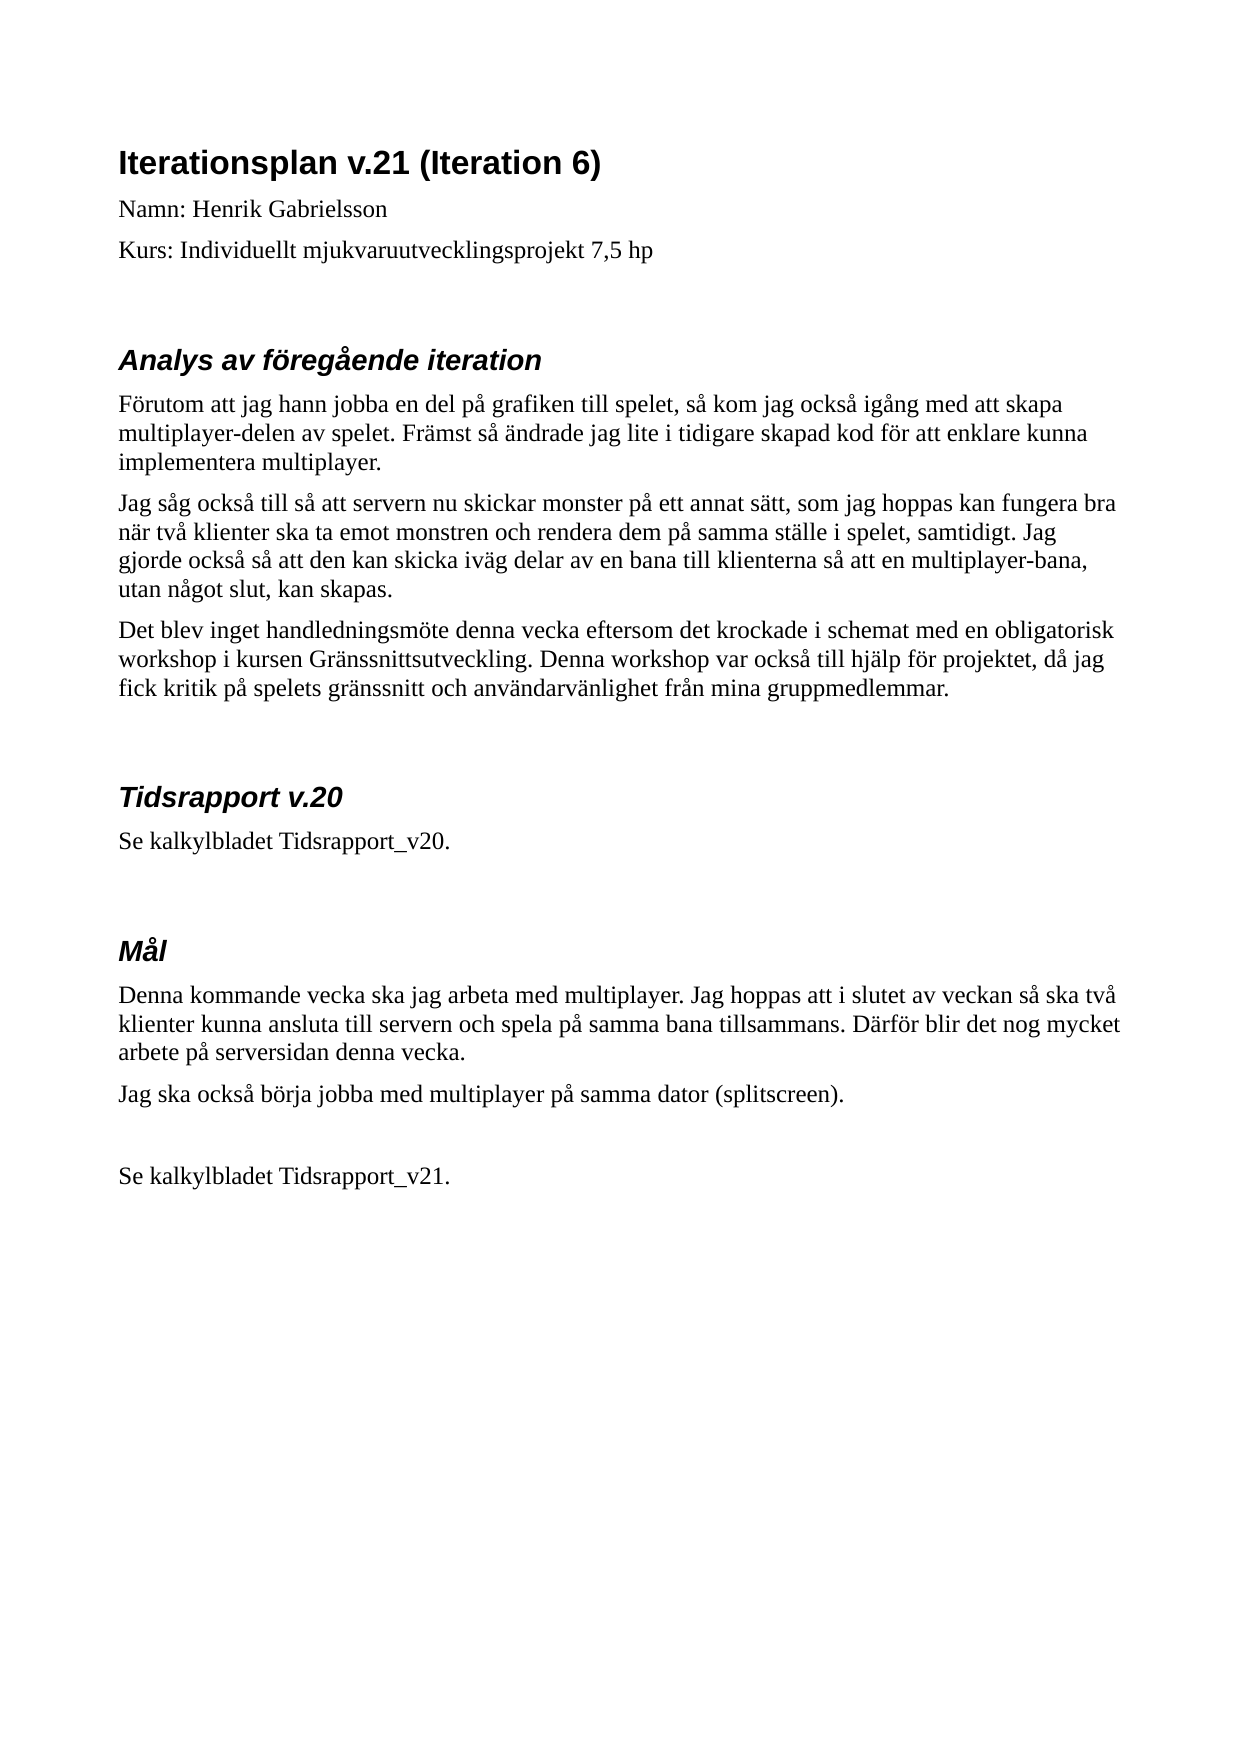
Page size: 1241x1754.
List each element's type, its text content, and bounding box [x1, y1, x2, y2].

text Namn: Henrik Gabrielsson [118, 194, 1122, 223]
subtitle Mål [118, 934, 1122, 967]
text Jag såg också till så att servern nu skickar monster på ett annat sätt, som jag hoppas kan fungera bra när två klienter ska ta emot monstren och rendera dem på samma ställe i spelet, samtidigt. Jag gjorde också så att den kan skicka iväg delar av en bana till klienterna så att en multiplayer-bana, utan något slut, kan skapas. [118, 488, 1122, 603]
text Se kalkylbladet Tidsrapport_v21. [118, 1161, 1122, 1190]
subtitle Tidsrapport v.20 [118, 780, 1122, 814]
subtitle Analys av föregående iteration [118, 343, 1122, 377]
text Jag ska också börja jobba med multiplayer på samma dator (splitscreen). [118, 1079, 1122, 1107]
text Kurs: Individuellt mjukvaruutvecklingsprojekt 7,5 hp [118, 236, 1122, 264]
subtitle Iterationsplan v.21 (Iteration 6) [118, 143, 1122, 182]
text Förutom att jag hann jobba en del på grafiken till spelet, så kom jag också igång med att skapa multiplayer-delen av spelet. Främst så ändrade jag lite i tidigare skapad kod för att enklare kunna implementera multiplayer. [118, 389, 1122, 475]
text Se kalkylbladet Tidsrapport_v20. [118, 826, 1122, 855]
text Denna kommande vecka ska jag arbeta med multiplayer. Jag hoppas att i slutet av veckan så ska två klienter kunna ansluta till servern och spela på samma bana tillsammans. Därför blir det nog mycket arbete på serversidan denna vecka. [118, 980, 1122, 1066]
text Det blev inget handledningsmöte denna vecka eftersom det krockade i schemat med en obligatorisk workshop i kursen Gränssnittsutveckling. Denna workshop var också till hjälp för projektet, då jag fick kritik på spelets gränssnitt och användarvänlighet från mina gruppmedlemmar. [118, 615, 1122, 702]
